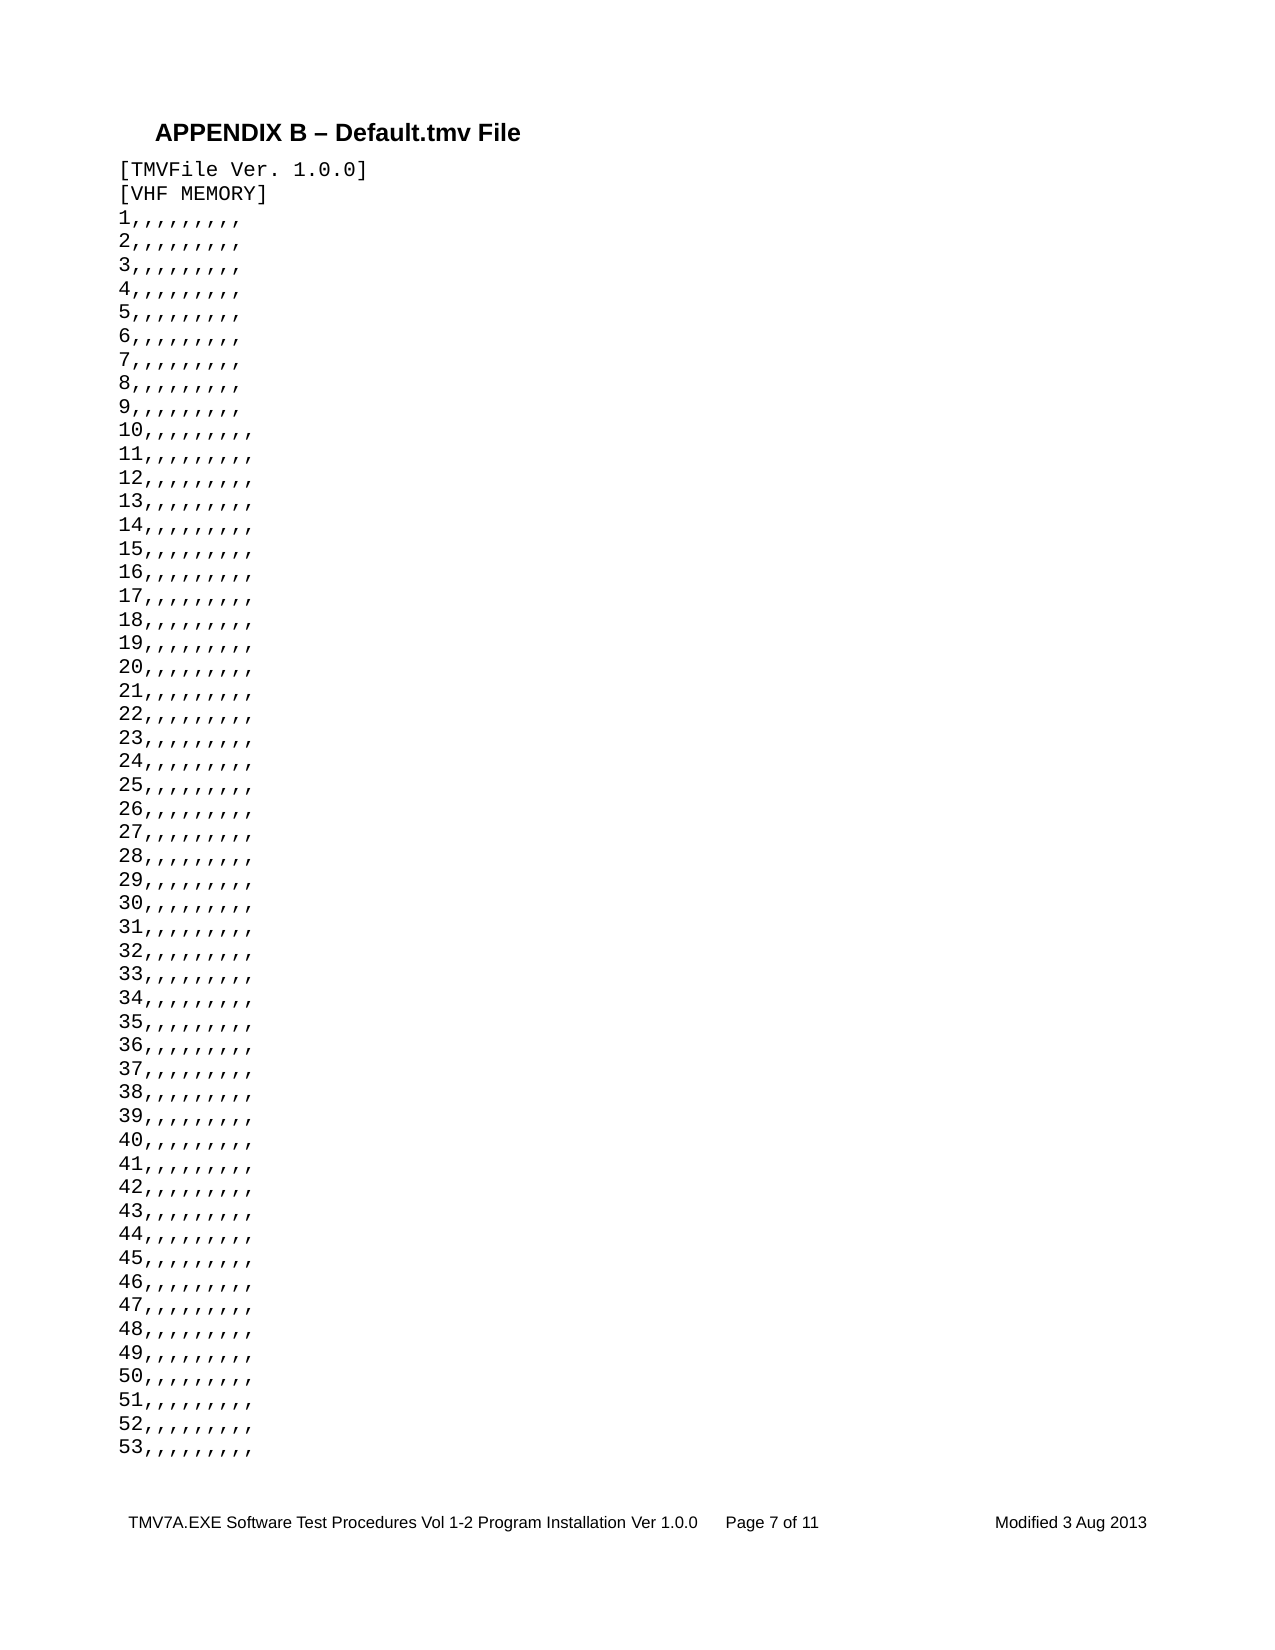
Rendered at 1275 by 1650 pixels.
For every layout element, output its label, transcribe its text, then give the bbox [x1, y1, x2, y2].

text 16,,,,,,,,, [118, 561, 1157, 585]
text 29,,,,,,,,, [118, 869, 1157, 892]
text 28,,,,,,,,, [118, 845, 1157, 869]
text 6,,,,,,,,, [118, 325, 1157, 348]
text 34,,,,,,,,, [118, 987, 1157, 1011]
text 25,,,,,,,,, [118, 774, 1157, 798]
text 14,,,,,,,,, [118, 514, 1157, 538]
text 22,,,,,,,,, [118, 703, 1157, 727]
text 24,,,,,,,,, [118, 751, 1157, 774]
text 47,,,,,,,,, [118, 1294, 1157, 1318]
text 7,,,,,,,,, [118, 348, 1157, 372]
text 27,,,,,,,,, [118, 821, 1157, 845]
text 42,,,,,,,,, [118, 1176, 1157, 1200]
text 50,,,,,,,,, [118, 1365, 1157, 1389]
text 19,,,,,,,,, [118, 632, 1157, 656]
text 23,,,,,,,,, [118, 727, 1157, 751]
text 48,,,,,,,,, [118, 1318, 1157, 1342]
text 52,,,,,,,,, [118, 1413, 1157, 1436]
text 37,,,,,,,,, [118, 1058, 1157, 1082]
text 49,,,,,,,,, [118, 1342, 1157, 1365]
text 31,,,,,,,,, [118, 916, 1157, 940]
text 36,,,,,,,,, [118, 1034, 1157, 1058]
text 26,,,,,,,,, [118, 798, 1157, 821]
text 10,,,,,,,,, [118, 419, 1157, 443]
text [TMVFile Ver. 1.0.0] [81, 159, 1157, 183]
text 20,,,,,,,,, [118, 656, 1157, 679]
text 17,,,,,,,,, [118, 585, 1157, 609]
text 18,,,,,,,,, [118, 609, 1157, 632]
text 5,,,,,,,,, [118, 301, 1157, 325]
text 21,,,,,,,,, [118, 679, 1157, 703]
text 43,,,,,,,,, [118, 1200, 1157, 1223]
text 1,,,,,,,,, [118, 207, 1157, 230]
text 8,,,,,,,,, [118, 372, 1157, 396]
text 32,,,,,,,,, [118, 940, 1157, 963]
text 44,,,,,,,,, [118, 1223, 1157, 1247]
text 33,,,,,,,,, [118, 963, 1157, 987]
text 51,,,,,,,,, [118, 1389, 1157, 1413]
text 15,,,,,,,,, [118, 538, 1157, 561]
text [VHF MEMORY] [118, 183, 1157, 207]
text APPENDIX B – Default.tmv File [154, 118, 1157, 147]
text 12,,,,,,,,, [118, 467, 1157, 490]
text 53,,,,,,,,, [118, 1436, 1157, 1460]
text 35,,,,,,,,, [118, 1011, 1157, 1034]
text 11,,,,,,,,, [118, 443, 1157, 467]
text 40,,,,,,,,, [118, 1129, 1157, 1152]
text 9,,,,,,,,, [118, 396, 1157, 419]
text 13,,,,,,,,, [118, 490, 1157, 514]
text 38,,,,,,,,, [118, 1082, 1157, 1105]
text 39,,,,,,,,, [118, 1105, 1157, 1129]
text 4,,,,,,,,, [118, 278, 1157, 301]
text 30,,,,,,,,, [118, 892, 1157, 916]
text 2,,,,,,,,, [118, 230, 1157, 254]
text 45,,,,,,,,, [118, 1247, 1157, 1271]
text 41,,,,,,,,, [118, 1152, 1157, 1176]
text 3,,,,,,,,, [118, 254, 1157, 278]
text 46,,,,,,,,, [118, 1271, 1157, 1294]
